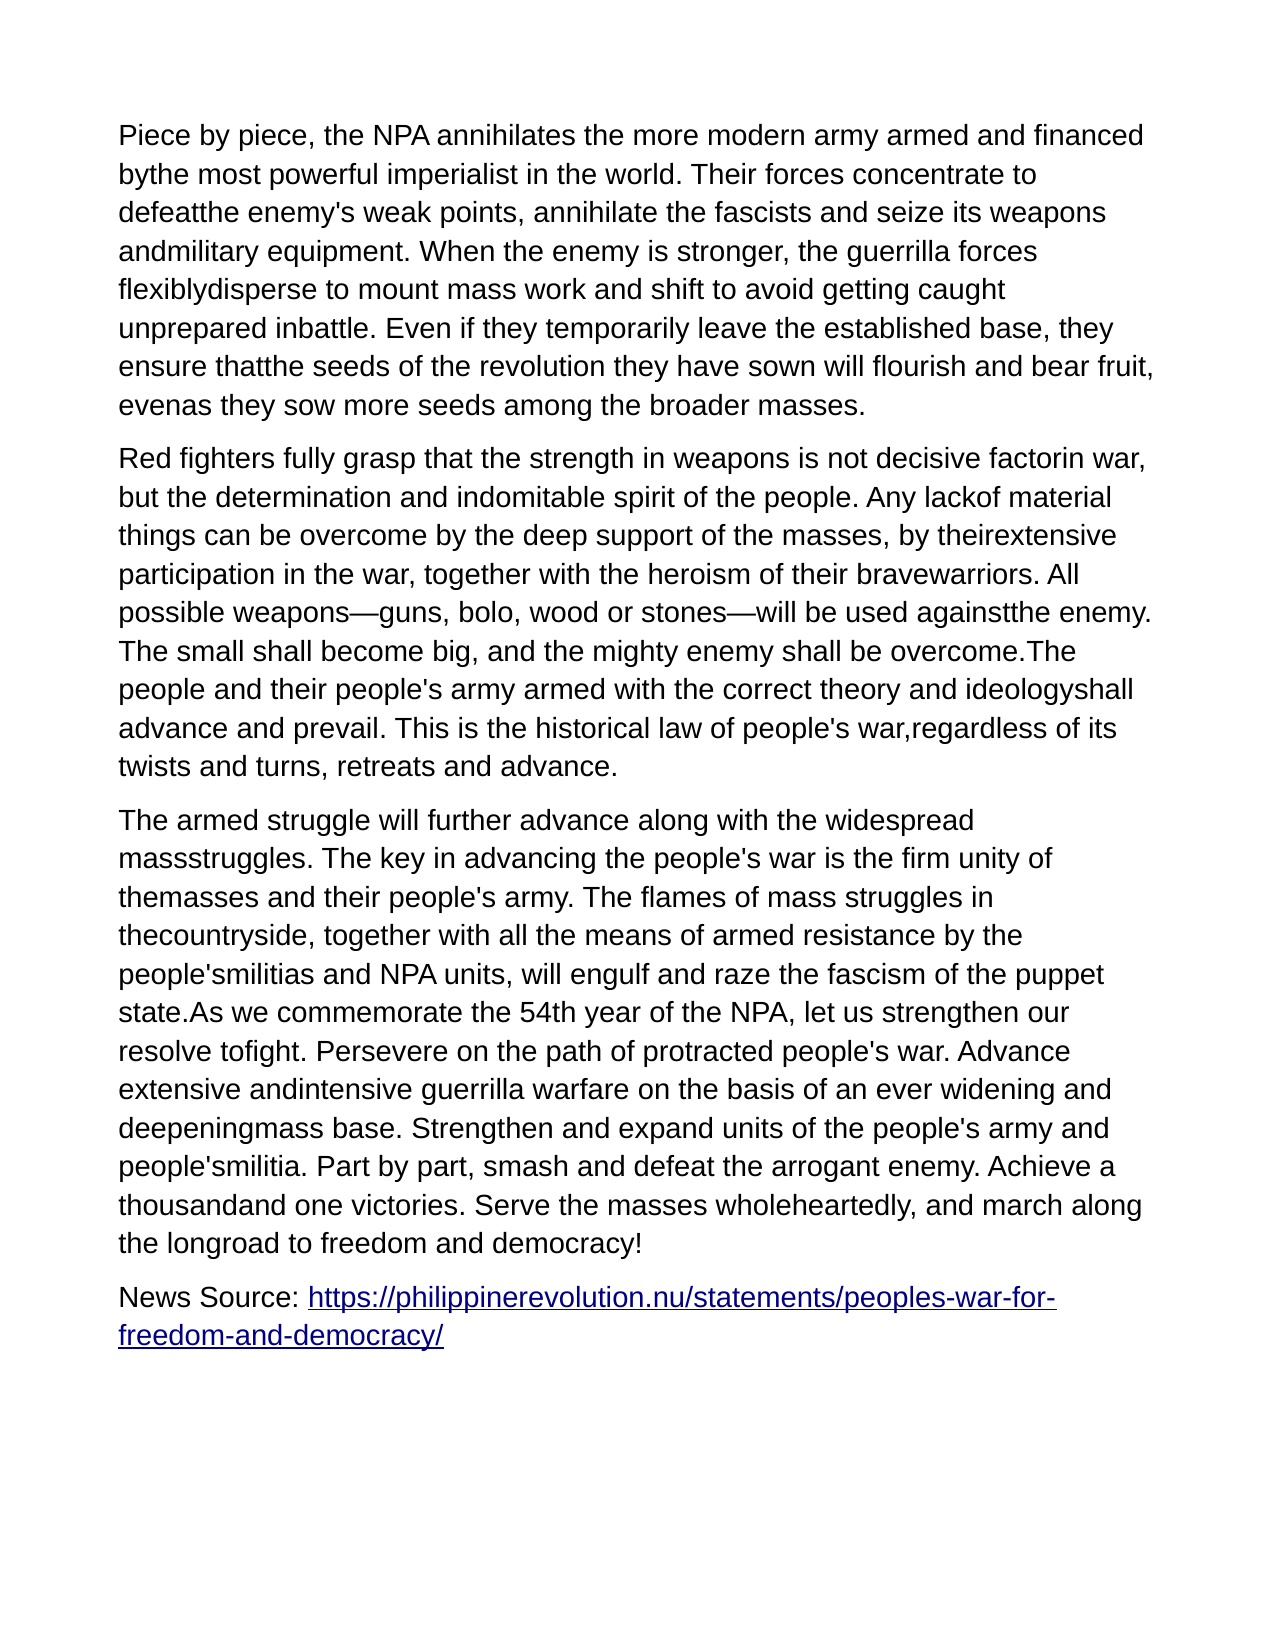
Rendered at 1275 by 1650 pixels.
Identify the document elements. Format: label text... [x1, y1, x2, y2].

text Piece by piece, the NPA annihilates the more modern army armed and financed bythe most powerful imperialist in the world. Their forces concentrate to defeatthe enemy's weak points, annihilate the fascists and seize its weapons andmilitary equipment. When the enemy is stronger, the guerrilla forces flexiblydisperse to mount mass work and shift to avoid getting caught unprepared inbattle. Even if they temporarily leave the established base, they ensure thatthe seeds of the revolution they have sown will flourish and bear fruit, evenas they sow more seeds among the broader masses. [118, 118, 1157, 421]
text Red fighters fully grasp that the strength in weapons is not decisive factorin war, but the determination and indomitable spirit of the people. Any lackof material things can be overcome by the deep support of the masses, by theirextensive participation in the war, together with the heroism of their bravewarriors. All possible weapons—guns, bolo, wood or stones—will be used againstthe enemy. The small shall become big, and the mighty enemy shall be overcome.The people and their people's army armed with the correct theory and ideologyshall advance and prevail. This is the historical law of people's war,regardless of its twists and turns, retreats and advance. [118, 441, 1157, 783]
text News Source: https://philippinerevolution.nu/statements/peoples-war-for-freedom-and-democracy/ [118, 1279, 1157, 1352]
text The armed struggle will further advance along with the widespread massstruggles. The key in advancing the people's war is the firm unity of themasses and their people's army. The flames of mass struggles in thecountryside, together with all the means of armed resistance by the people'smilitias and NPA units, will engulf and raze the fascism of the puppet state.As we commemorate the 54th year of the NPA, let us strengthen our resolve tofight. Persevere on the path of protracted people's war. Advance extensive andintensive guerrilla warfare on the basis of an ever widening and deepeningmass base. Strengthen and expand units of the people's army and people'smilitia. Part by part, smash and defeat the arrogant enemy. Achieve a thousandand one victories. Serve the masses wholeheartedly, and march along the longroad to freedom and democracy! [118, 802, 1157, 1260]
